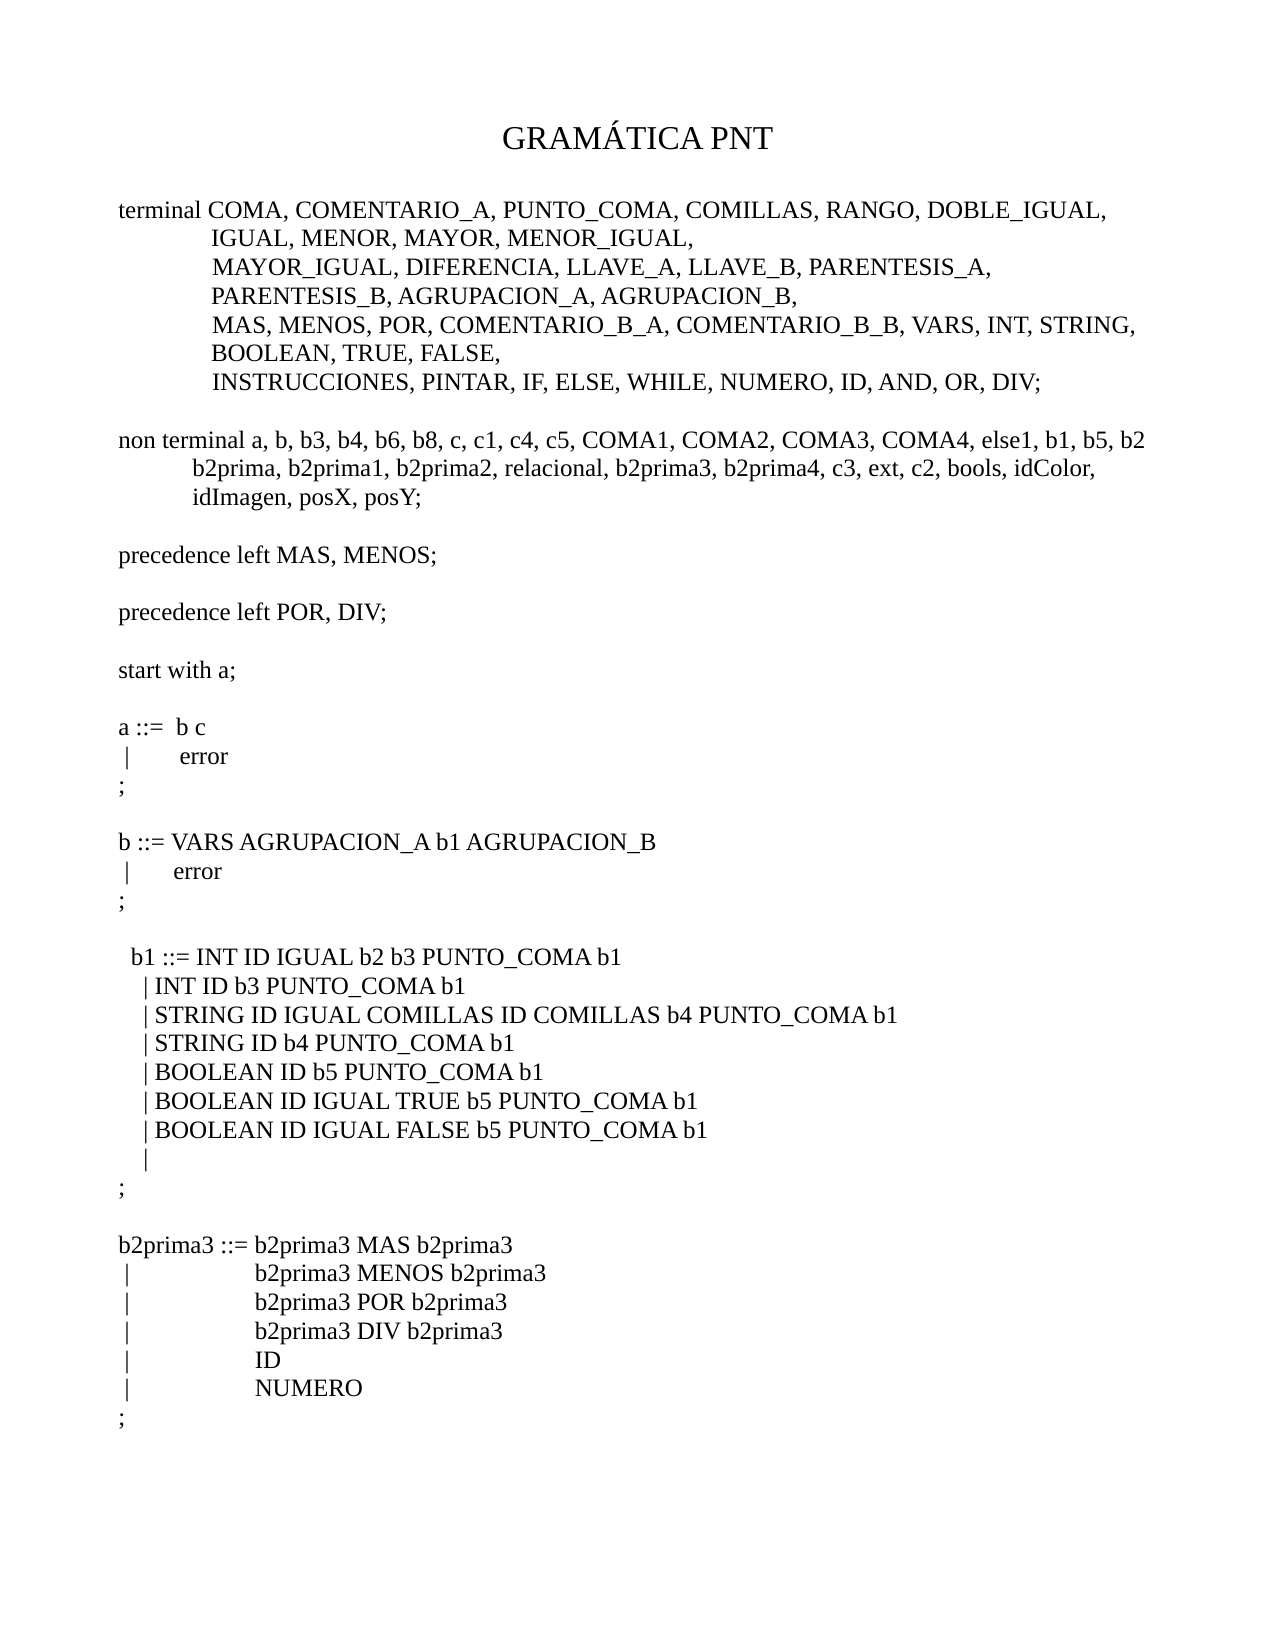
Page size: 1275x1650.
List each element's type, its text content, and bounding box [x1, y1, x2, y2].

text | INT ID b3 PUNTO_COMA b1 [118, 971, 1157, 1000]
text b2prima, b2prima1, b2prima2, relacional, b2prima3, b2prima4, c3, ext, c2, bools, idColor, [118, 453, 1157, 482]
text MAS, MENOS, POR, COMENTARIO_B_A, COMENTARIO_B_B, VARS, INT, STRING, BOOLEAN, TRUE, FALSE, [118, 310, 1157, 367]
text | error [118, 856, 1157, 885]
text ; [118, 1402, 1157, 1431]
text | ID [118, 1345, 1157, 1373]
text precedence left POR, DIV; [118, 597, 1157, 626]
text ; [118, 770, 1157, 798]
text | b2prima3 DIV b2prima3 [118, 1316, 1157, 1345]
text GRAMÁTICA PNT [118, 118, 1157, 156]
text | error [118, 741, 1157, 770]
text start with a; [118, 655, 1157, 683]
text MAYOR_IGUAL, DIFERENCIA, LLAVE_A, LLAVE_B, PARENTESIS_A, PARENTESIS_B, AGRUPACION_A, AGRUPACION_B, [118, 252, 1157, 310]
text | b2prima3 MENOS b2prima3 [118, 1258, 1157, 1287]
text | [118, 1143, 1157, 1172]
text | b2prima3 POR b2prima3 [118, 1287, 1157, 1316]
text b ::= VARS AGRUPACION_A b1 AGRUPACION_B [118, 827, 1157, 856]
text a ::= b c [118, 712, 1157, 741]
text b2prima3 ::= b2prima3 MAS b2prima3 [118, 1230, 1157, 1258]
text b1 ::= INT ID IGUAL b2 b3 PUNTO_COMA b1 [118, 942, 1157, 971]
text ; [118, 885, 1157, 913]
text | BOOLEAN ID IGUAL FALSE b5 PUNTO_COMA b1 [118, 1115, 1157, 1143]
text | BOOLEAN ID b5 PUNTO_COMA b1 [118, 1057, 1157, 1086]
text | BOOLEAN ID IGUAL TRUE b5 PUNTO_COMA b1 [118, 1086, 1157, 1115]
text INSTRUCCIONES, PINTAR, IF, ELSE, WHILE, NUMERO, ID, AND, OR, DIV; [118, 367, 1157, 396]
text precedence left MAS, MENOS; [118, 540, 1157, 568]
text non terminal a, b, b3, b4, b6, b8, c, c1, c4, c5, COMA1, COMA2, COMA3, COMA4, else1, b1, b5, b2 [118, 425, 1157, 453]
text | NUMERO [118, 1373, 1157, 1402]
text | STRING ID IGUAL COMILLAS ID COMILLAS b4 PUNTO_COMA b1 [118, 1000, 1157, 1028]
text idImagen, posX, posY; [118, 482, 1157, 511]
text terminal COMA, COMENTARIO_A, PUNTO_COMA, COMILLAS, RANGO, DOBLE_IGUAL, IGUAL, MENOR, MAYOR, MENOR_IGUAL, [118, 195, 1157, 252]
text ; [118, 1172, 1157, 1201]
text | STRING ID b4 PUNTO_COMA b1 [118, 1028, 1157, 1057]
